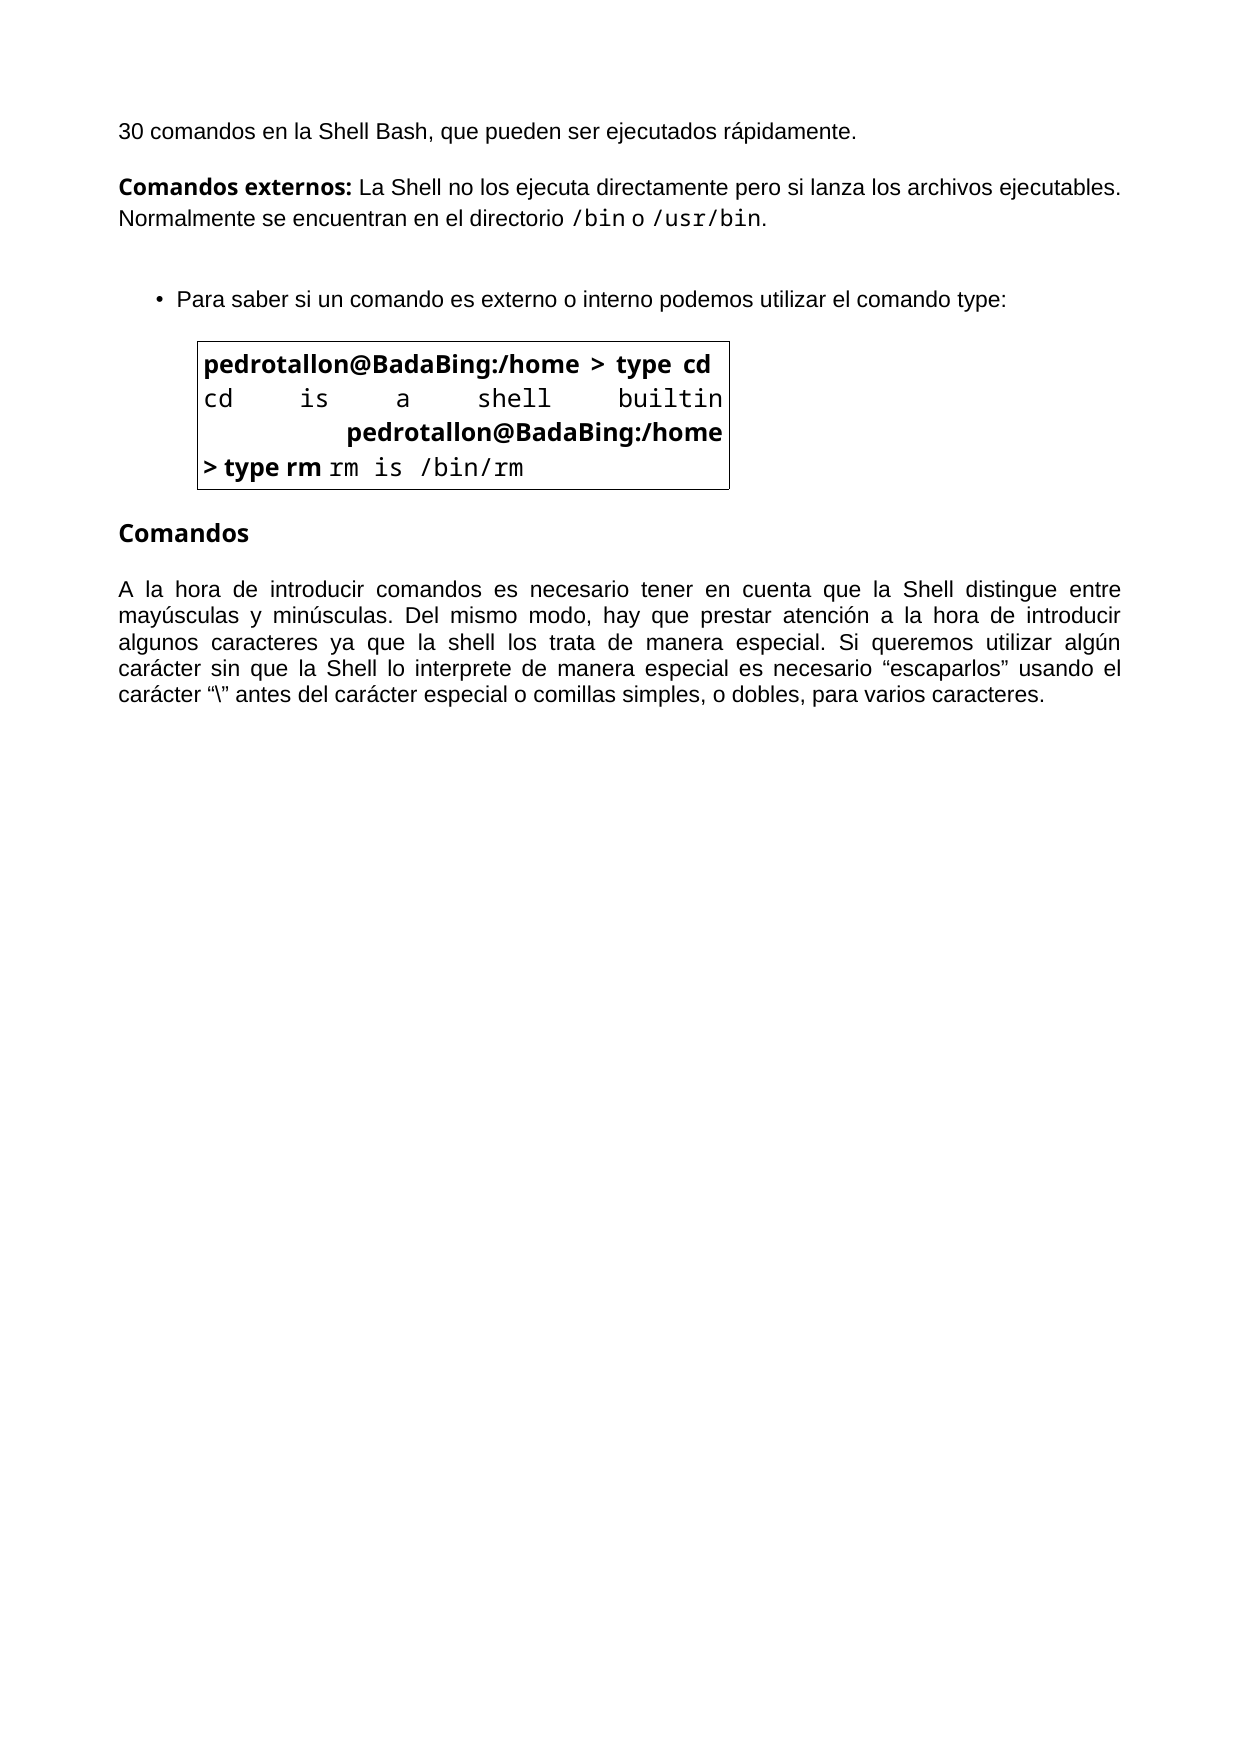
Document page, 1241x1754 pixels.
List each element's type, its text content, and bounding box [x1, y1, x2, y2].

list Para saber si un comando es externo o interno podemos utilizar el comando type: [156, 286, 1122, 312]
table_header pedrotallon@BadaBing:/home > type cd cd is a shell builtin pedrotallon@BadaBing:/home > type rm rm is /bin/rm [198, 342, 729, 489]
text 30 comandos en la Shell Bash, que pueden ser ejecutados rápidamente. [118, 118, 1122, 144]
text Comandos externos: La Shell no los ejecuta directamente pero si lanza los archivos ejecutables. Normalmente se encuentran en el directorio /bin o /usr/bin. [118, 171, 1122, 233]
text Comandos [118, 515, 1122, 549]
text A la hora de introducir comandos es necesario tener en cuenta que la Shell distingue entre mayúsculas y minúsculas. Del mismo modo, hay que prestar atención a la hora de introducir algunos caracteres ya que la shell los trata de manera especial. Si queremos utilizar algún carácter sin que la Shell lo interprete de manera especial es necesario “escaparlos” usando el carácter “\” antes del carácter especial o comillas simples, o dobles, para varios caracteres. [118, 576, 1122, 708]
